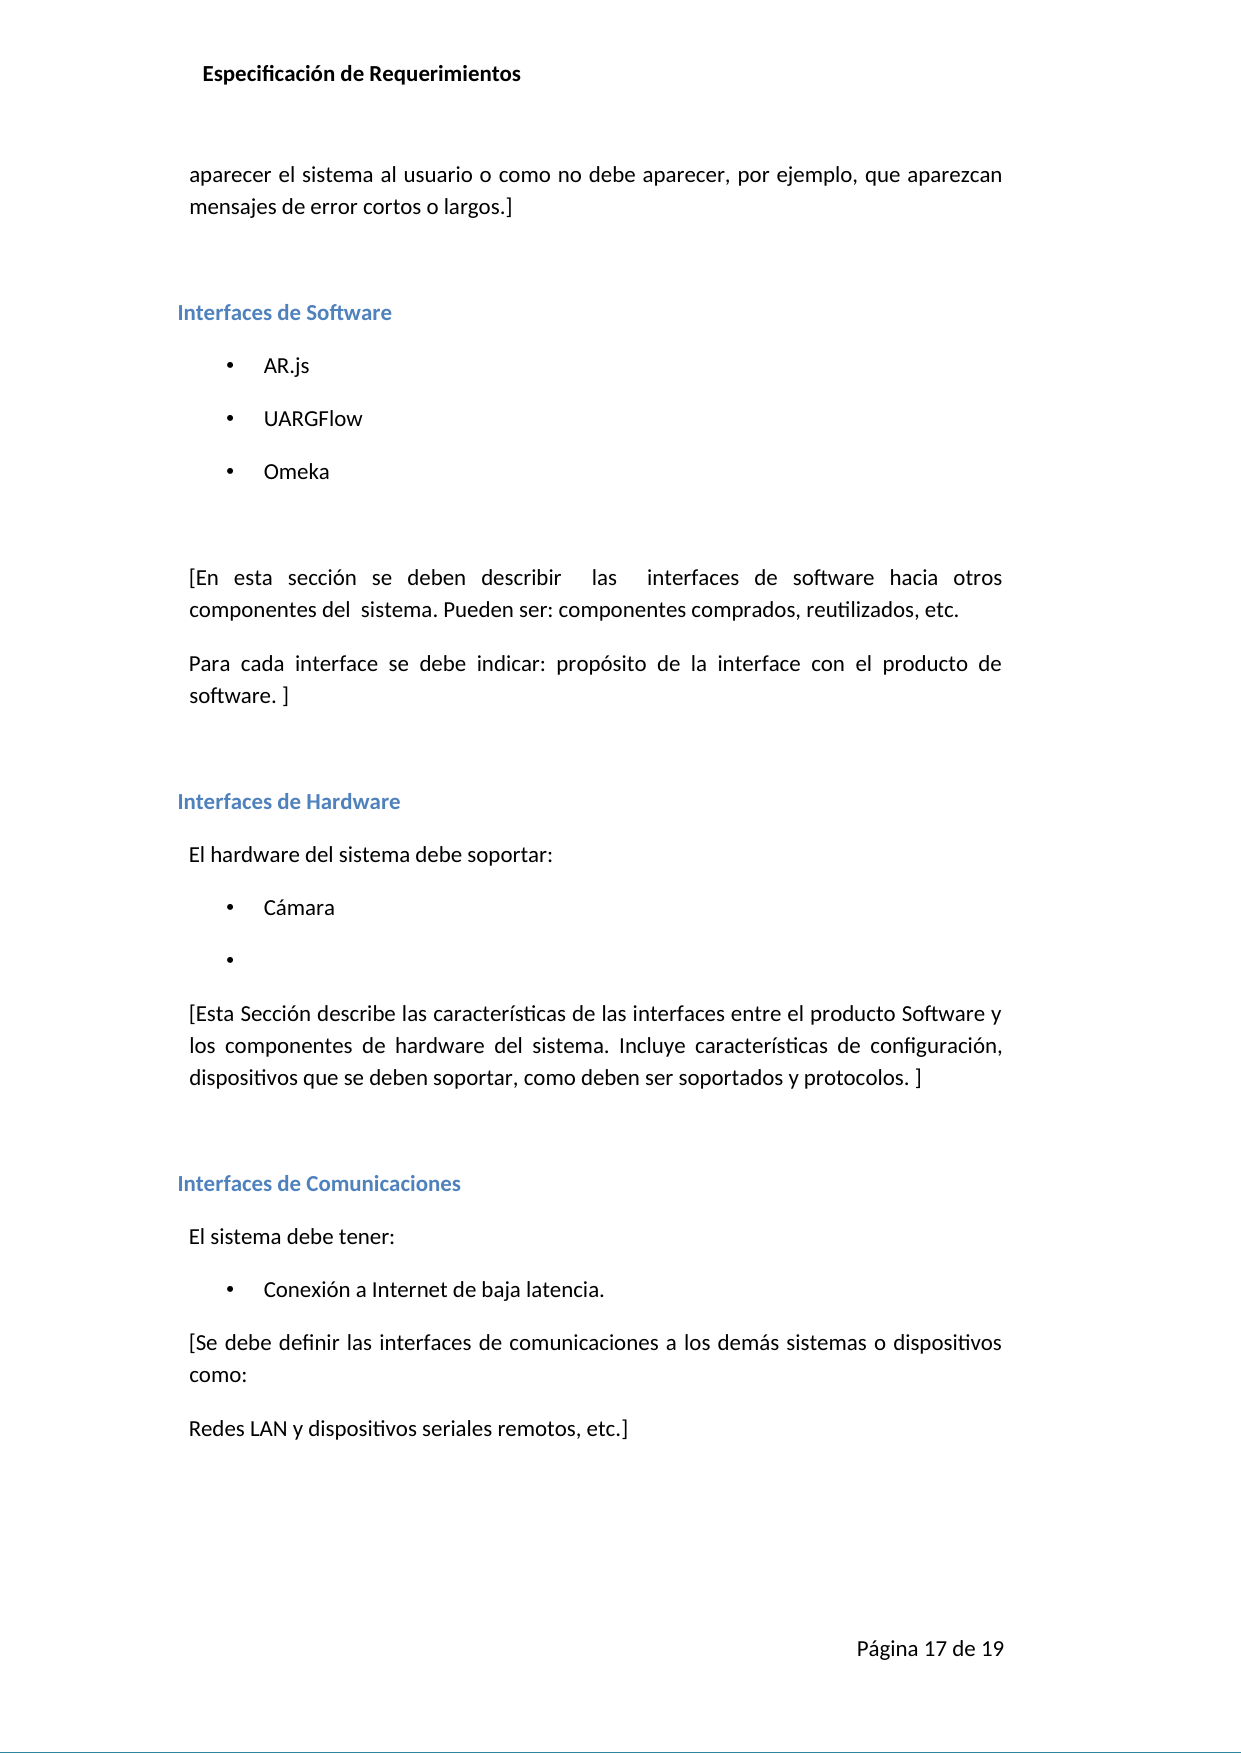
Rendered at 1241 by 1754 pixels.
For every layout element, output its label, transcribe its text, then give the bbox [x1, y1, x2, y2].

text El hardware del sistema debe soportar: [188, 840, 1004, 868]
list Omeka [226, 457, 1004, 485]
text Interfaces de Comunicaciones [177, 1169, 1004, 1197]
text [En esta sección se deben describir las interfaces de software hacia otros componentes del sistema. Pueden ser: componentes comprados, reutilizados, etc. [188, 563, 1004, 624]
text Interfaces de Hardware [177, 787, 1004, 815]
text El sistema debe tener: [188, 1222, 1004, 1250]
text Para cada interface se debe indicar: propósito de la interface con el producto de software. ] [188, 649, 1004, 709]
text aparecer el sistema al usuario o como no debe aparecer, por ejemplo, que aparezcan mensajes de error cortos o largos.] [188, 160, 1004, 220]
text Interfaces de Software [177, 298, 1004, 326]
list Conexión a Internet de baja latencia. [226, 1275, 1004, 1303]
text [Esta Sección describe las características de las interfaces entre el producto Software y los componentes de hardware del sistema. Incluye características de configuración, dispositivos que se deben soportar, como deben ser soportados y protocolos. ] [188, 999, 1004, 1091]
text [Se debe definir las interfaces de comunicaciones a los demás sistemas o dispositivos como: [188, 1328, 1004, 1389]
list AR.js [226, 351, 1004, 379]
text Redes LAN y dispositivos seriales remotos, etc.] [188, 1414, 1004, 1442]
list Cámara [226, 893, 1004, 921]
list UARGFlow [226, 404, 1004, 432]
